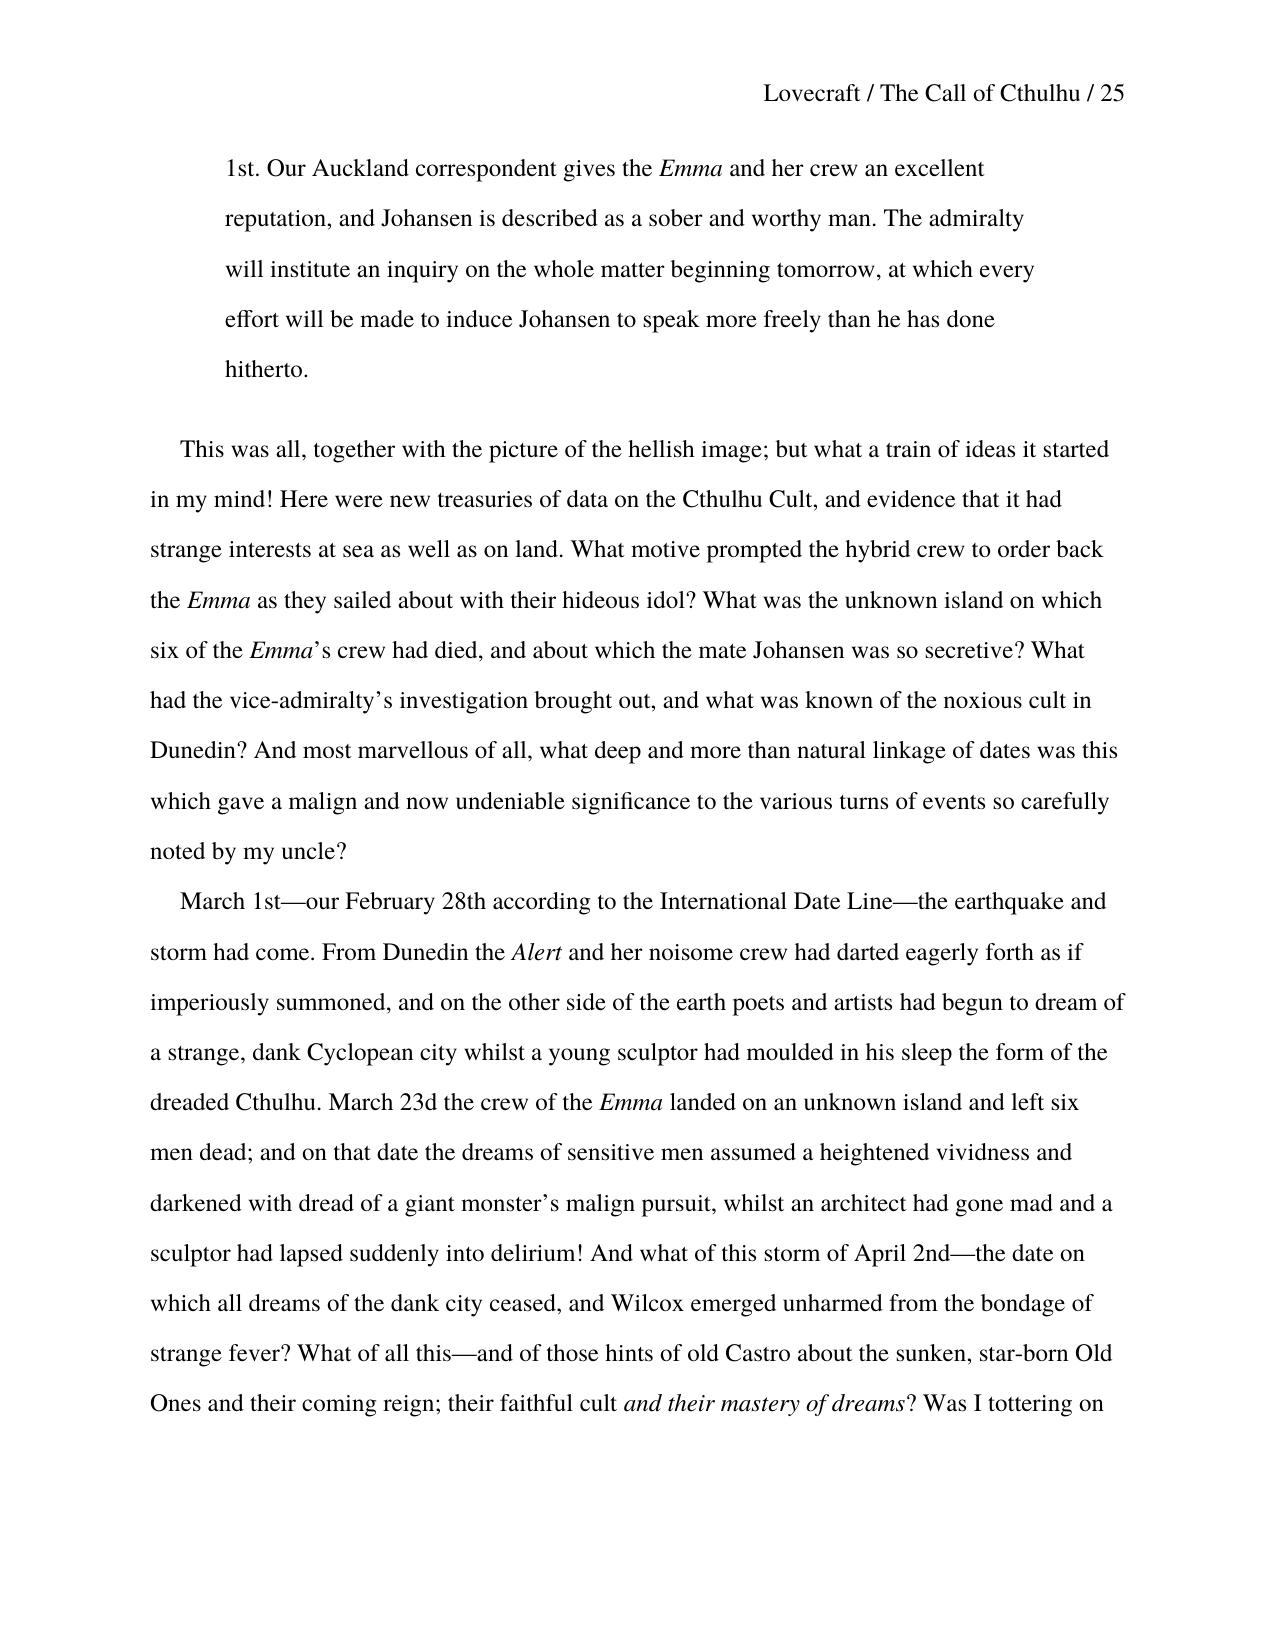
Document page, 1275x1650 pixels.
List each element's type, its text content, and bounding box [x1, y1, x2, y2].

text This was all, together with the picture of the hellish image; but what a train of ideas it started in my mind! Here were new treasuries of data on the Cthulhu Cult, and evidence that it had strange interests at sea as well as on land. What motive prompted the hybrid crew to order back the Emma as they sailed about with their hideous idol? What was the unknown island on which six of the Emma’s crew had died, and about which the mate Johansen was so secretive? What had the vice-admiralty’s investigation brought out, and what was known of the noxious cult in Dunedin? And most marvellous of all, what deep and more than natural linkage of dates was this which gave a malign and now undeniable significance to the various turns of events so carefully noted by my uncle? [150, 431, 1125, 866]
text 1st. Our Auckland correspondent gives the Emma and her crew an excellent reputation, and Johansen is described as a sober and worthy man. The admiralty will institute an inquiry on the whole matter beginning tomorrow, at which every effort will be made to induce Johansen to speak more freely than he has done hitherto. [225, 150, 1050, 384]
text March 1st—our February 28th according to the International Date Line—the earthquake and storm had come. From Dunedin the Alert and her noisome crew had darted eagerly forth as if imperiously summoned, and on the other side of the earth poets and artists had begun to dream of a strange, dank Cyclopean city whilst a young sculptor had moulded in his sleep the form of the dreaded Cthulhu. March 23d the crew of the Emma landed on an unknown island and left six men dead; and on that date the dreams of sensitive men assumed a heightened vividness and darkened with dread of a giant monster’s malign pursuit, whilst an architect had gone mad and a sculptor had lapsed suddenly into delirium! And what of this storm of April 2nd—the date on which all dreams of the dank city ceased, and Wilcox emerged unharmed from the bondage of strange fever? What of all this—and of those hints of old Castro about the sunken, star-born Old Ones and their coming reign; their faithful cult and their mastery of dreams? Was I tottering on [150, 883, 1125, 1419]
